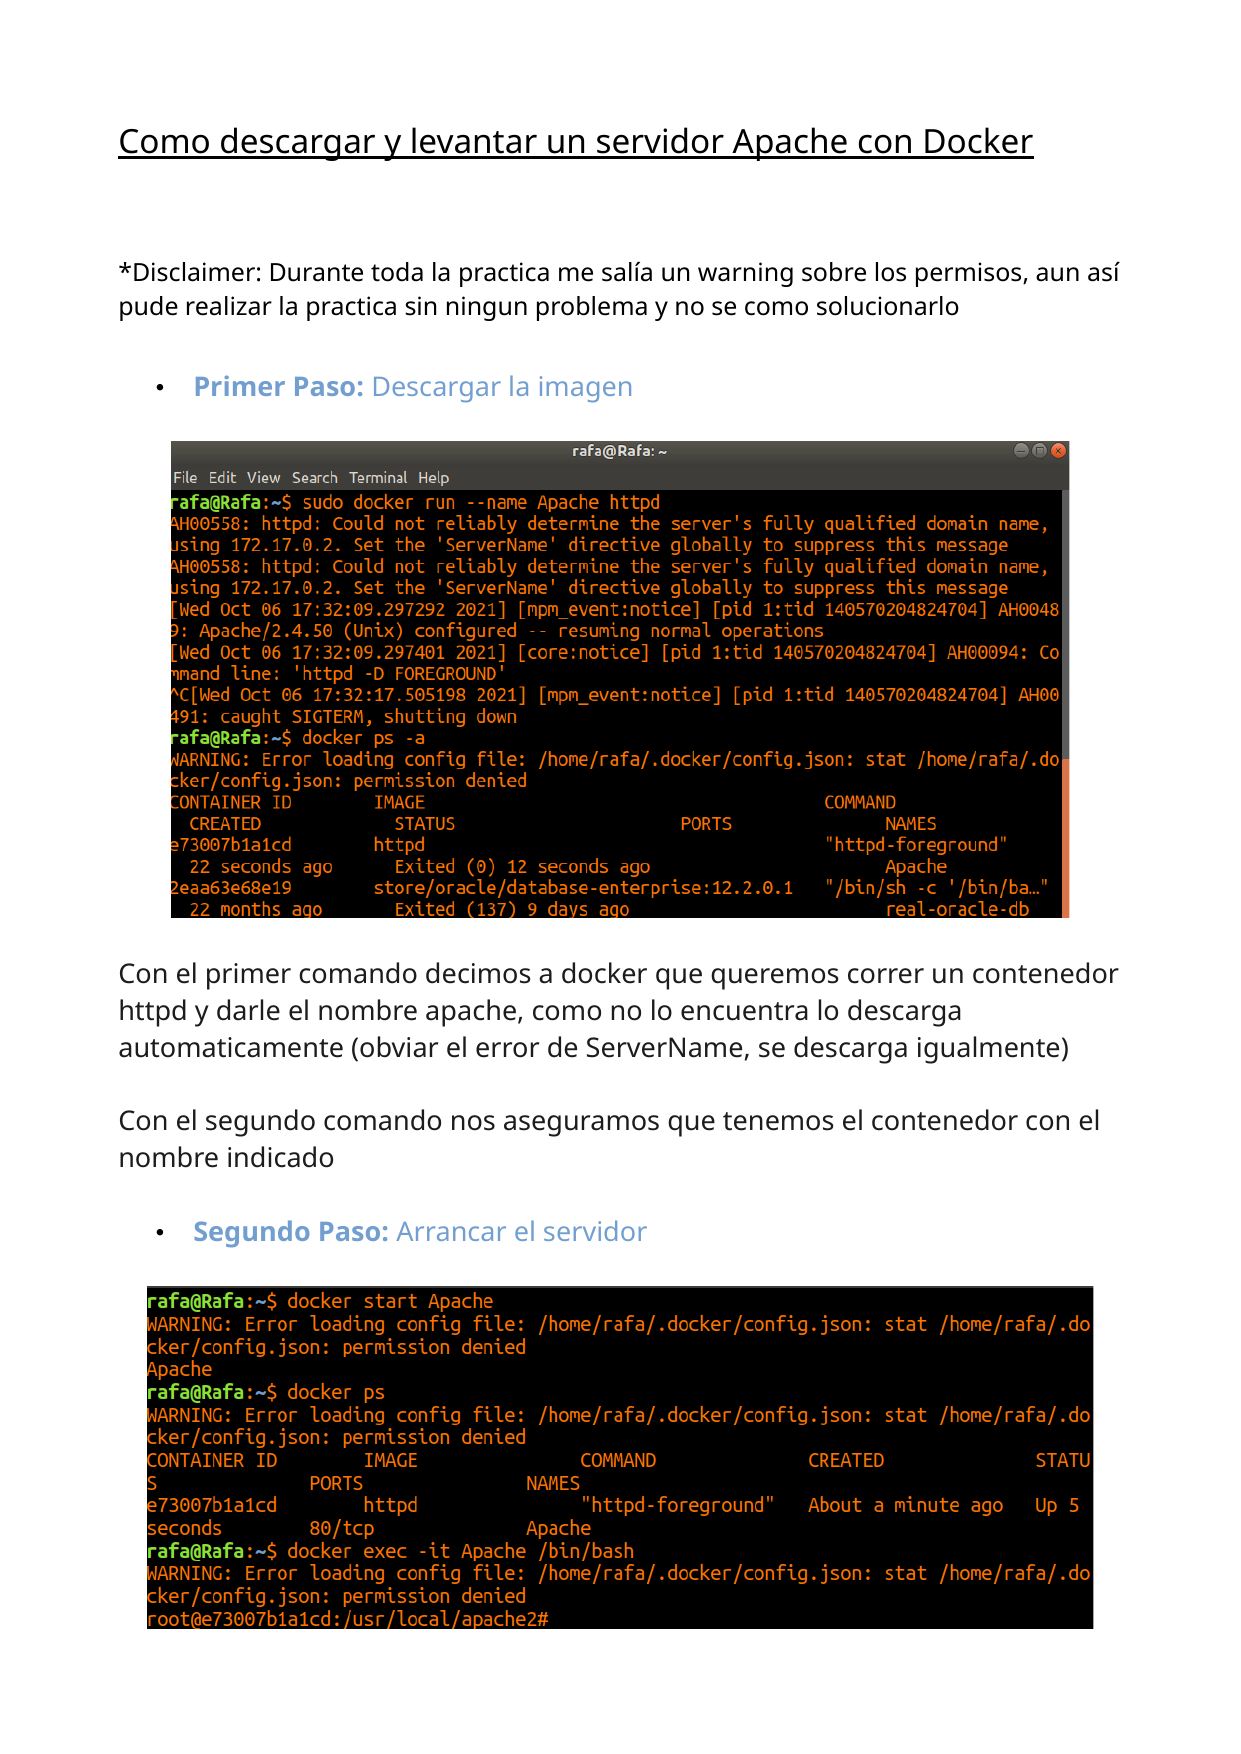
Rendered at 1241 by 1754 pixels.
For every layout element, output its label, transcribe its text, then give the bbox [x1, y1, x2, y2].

picture [147, 1286, 1094, 1629]
text *Disclaimer: Durante toda la practica me salía un warning sobre los permisos, aun así pude realizar la practica sin ningun problema y no se como solucionarlo [118, 254, 1122, 322]
list Segundo Paso: Arrancar el servidor [156, 1212, 1122, 1249]
list Primer Paso: Descargar la imagen [156, 368, 1122, 405]
picture [171, 441, 1070, 918]
text Con el segundo comando nos aseguramos que tenemos el contenedor con el nombre indicado [118, 1102, 1122, 1176]
text Como descargar y levantar un servidor Apache con Docker [118, 118, 1122, 163]
text Con el primer comando decimos a docker que queremos correr un contenedor httpd y darle el nombre apache, como no lo encuentra lo descarga automaticamente (obviar el error de ServerName, se descarga igualmente) [118, 954, 1122, 1065]
